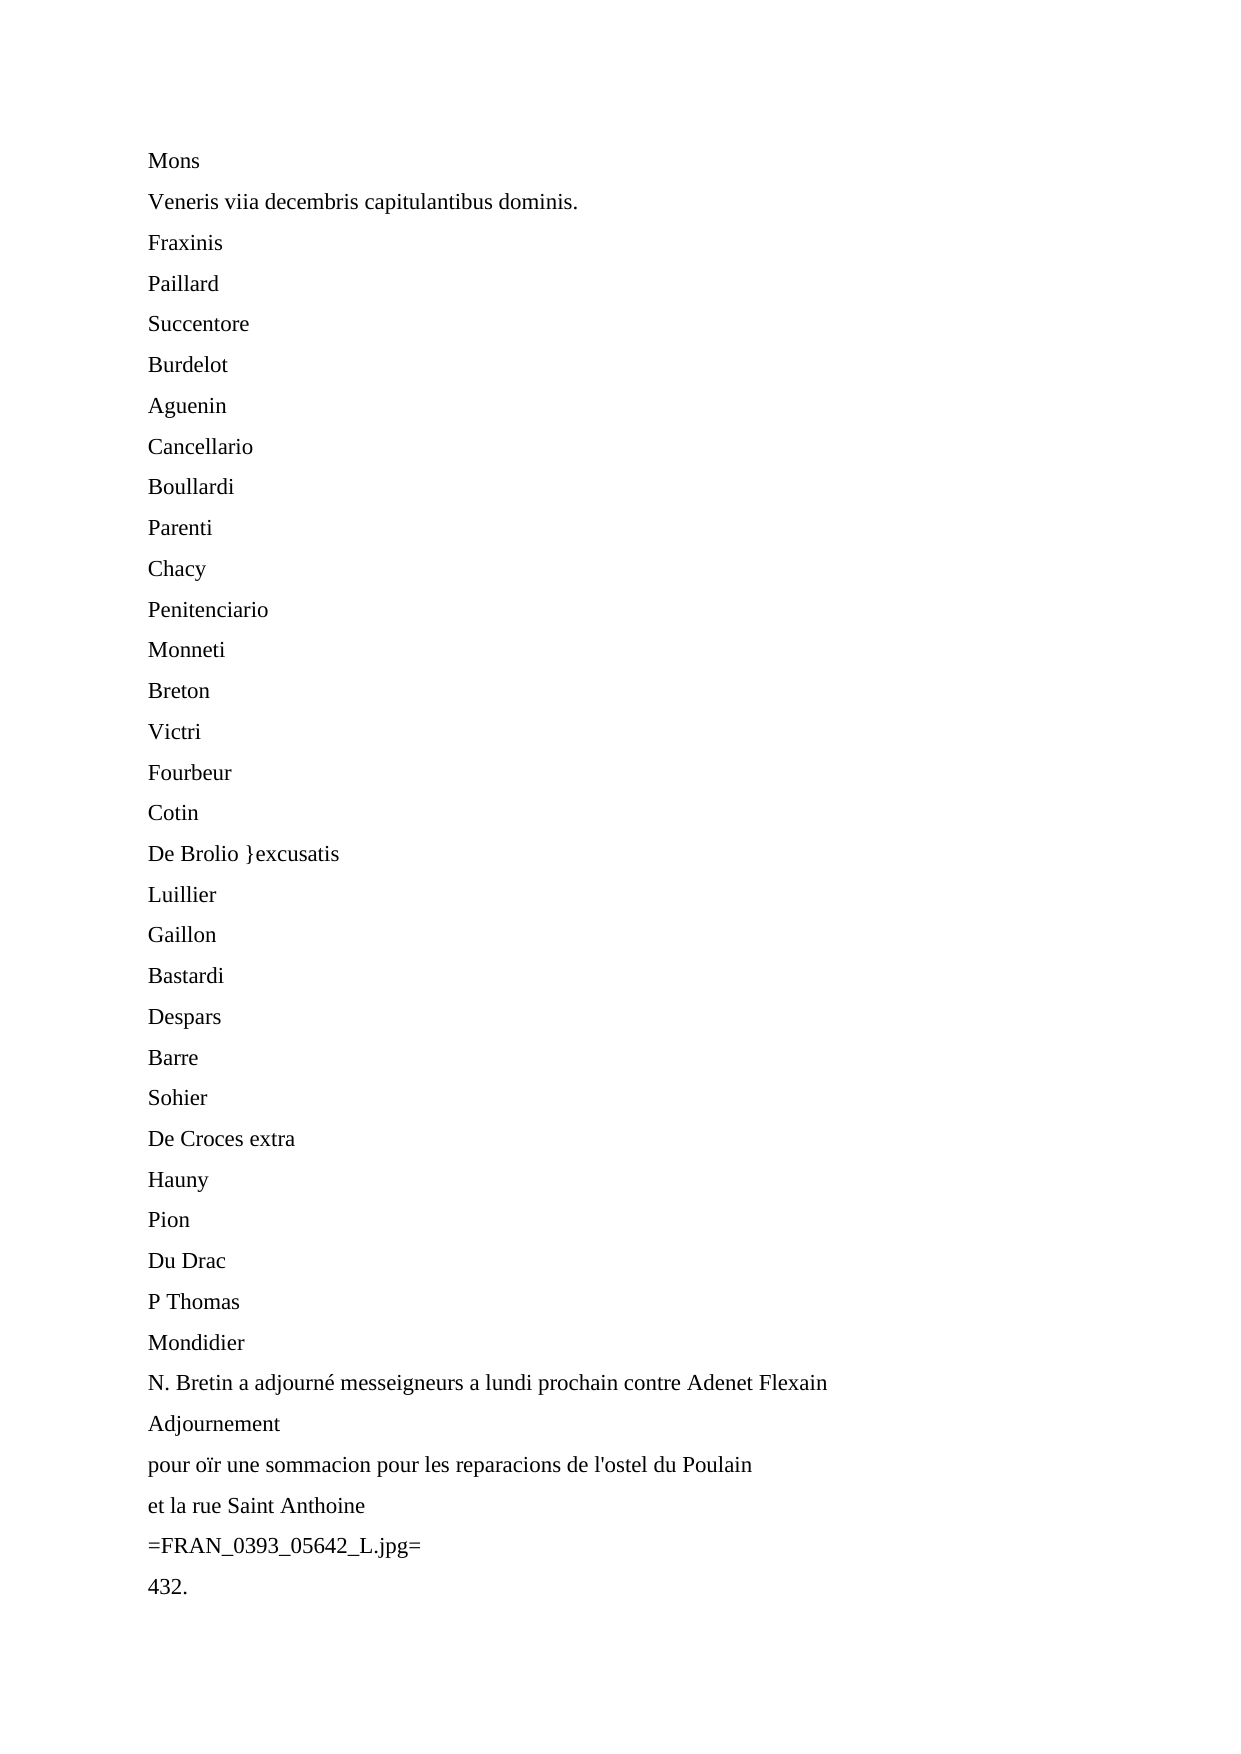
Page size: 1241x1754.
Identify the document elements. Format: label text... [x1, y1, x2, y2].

text P Thomas [148, 1288, 1093, 1314]
text Hauny [148, 1166, 1093, 1192]
text Mondidier [148, 1329, 1093, 1355]
text De Brolio }excusatis [148, 840, 1093, 866]
text Du Drac [148, 1247, 1093, 1274]
text Luillier [148, 881, 1093, 907]
text Chacy [148, 555, 1093, 581]
text Bastardi [148, 962, 1093, 988]
text Burdelot [148, 351, 1093, 378]
text De Croces extra [148, 1125, 1093, 1151]
text Gaillon [148, 921, 1093, 948]
text pour oïr une sommacion pour les reparacions de l'ostel du Poulain [148, 1451, 1093, 1477]
text Paillard [148, 270, 1093, 296]
text Fraxinis [148, 229, 1093, 255]
text Adjournement [148, 1410, 1093, 1437]
text Cotin [148, 799, 1093, 826]
text Penitenciario [148, 596, 1093, 622]
text Mons [148, 148, 1093, 174]
text =FRAN_0393_05642_L.jpg= [148, 1532, 1093, 1559]
text Monneti [148, 636, 1093, 663]
text et la rue Saint Anthoine [148, 1492, 1093, 1518]
text Despars [148, 1003, 1093, 1029]
text Aguenin [148, 392, 1093, 418]
text Parenti [148, 514, 1093, 541]
text 432. [148, 1573, 1093, 1599]
text Sohier [148, 1084, 1093, 1111]
text Barre [148, 1044, 1093, 1070]
text Cancellario [148, 433, 1093, 459]
text Victri [148, 718, 1093, 744]
text N. Bretin a adjourné messeigneurs a lundi prochain contre Adenet Flexain [148, 1369, 1093, 1396]
text Veneris viia decembris capitulantibus dominis. [148, 188, 1093, 215]
text Fourbeur [148, 758, 1093, 785]
text Boullardi [148, 473, 1093, 500]
text Pion [148, 1207, 1093, 1233]
text Breton [148, 677, 1093, 703]
text Succentore [148, 311, 1093, 337]
